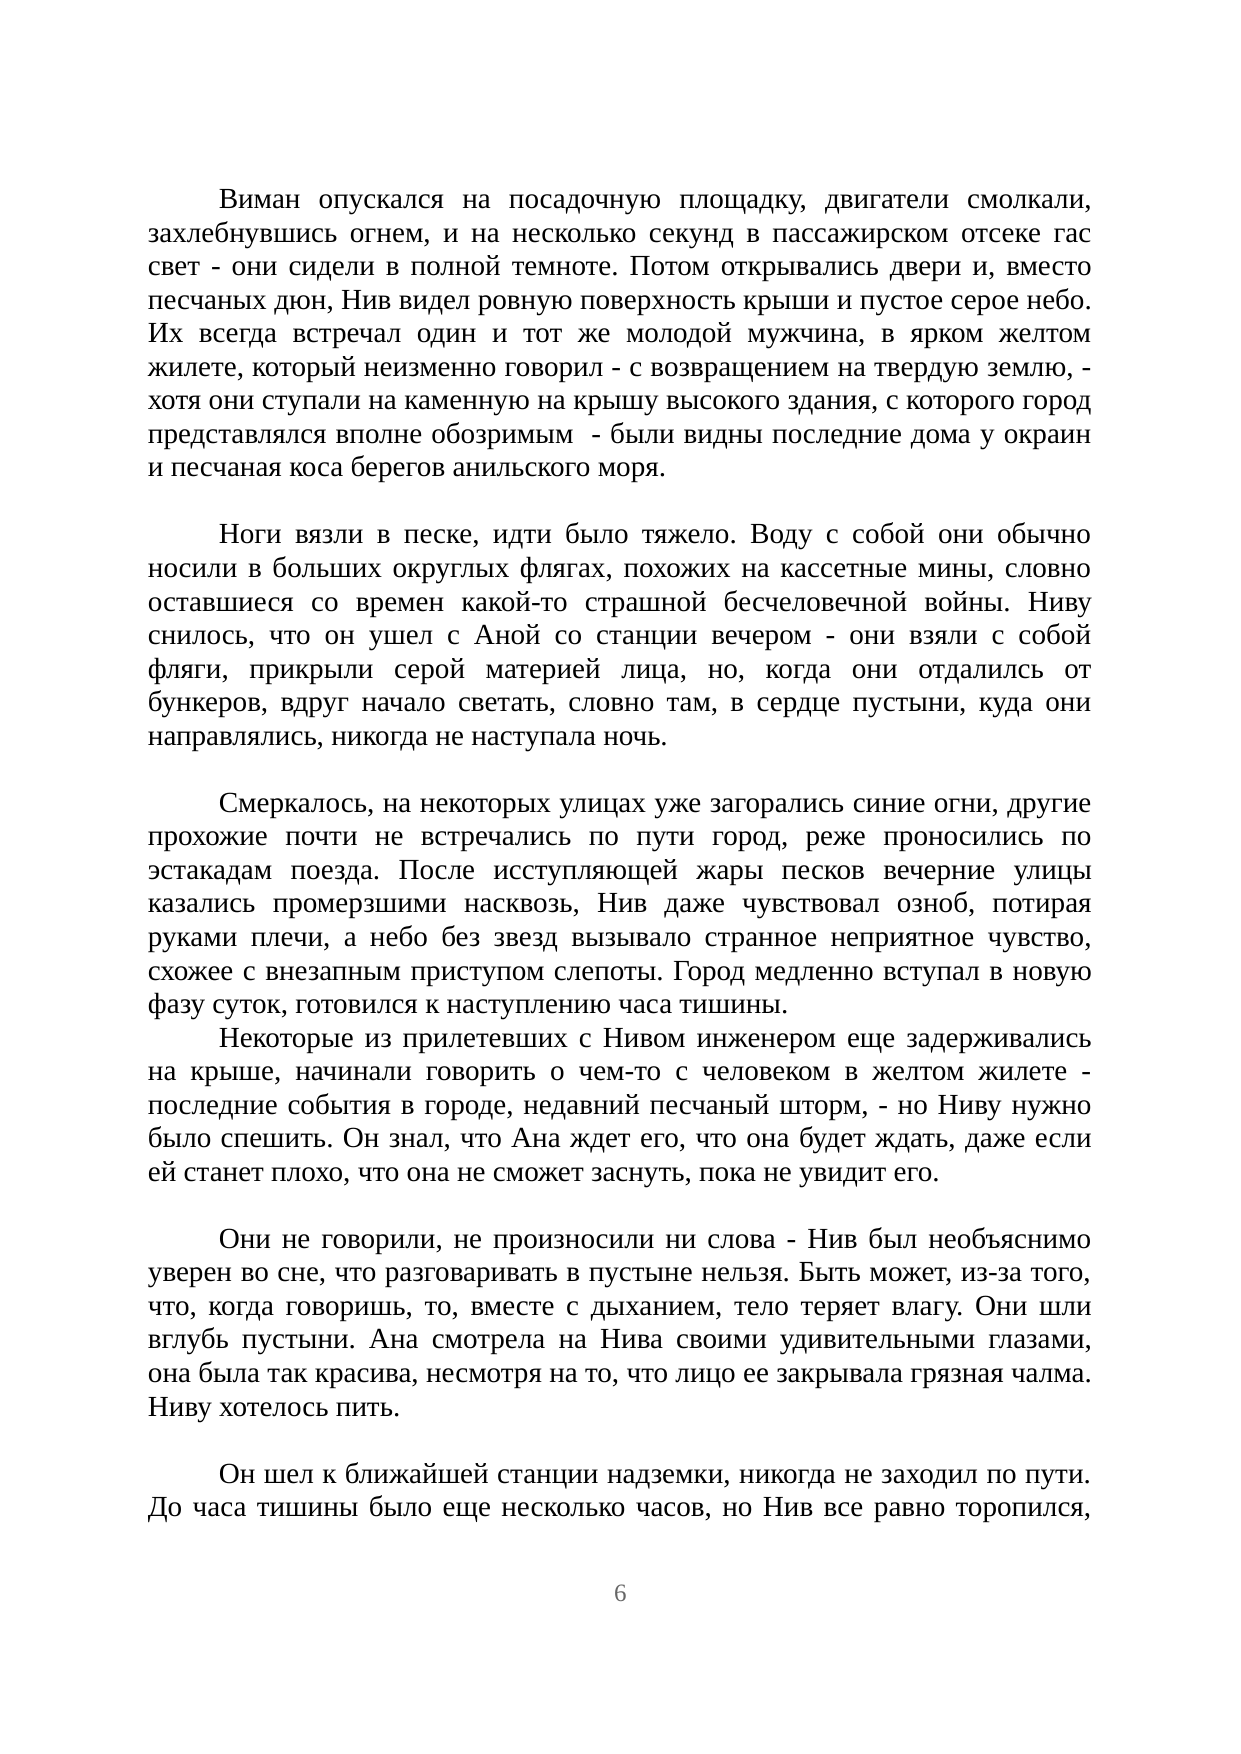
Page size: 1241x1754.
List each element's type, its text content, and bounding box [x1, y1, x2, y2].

text Виман опускался на посадочную площадку, двигатели смолкали, захлебнувшись огнем, и на несколько секунд в пассажирском отсеке гас свет - они сидели в полной темноте. Потом открывались двери и, вместо песчаных дюн, Нив видел ровную поверхность крыши и пустое серое небо. Их всегда встречал один и тот же молодой мужчина, в ярком желтом жилете, который неизменно говорил - с возвращением на твердую землю, - хотя они ступали на каменную на крышу высокого здания, с которого город представлялся вполне обозримым - были видны последние дома у окраин и песчаная коса берегов анильского моря. [148, 181, 1093, 483]
text Ноги вязли в песке, идти было тяжело. Воду с собой они обычно носили в больших округлых флягах, похожих на кассетные мины, словно оставшиеся со времен какой-то страшной бесчеловечной войны. Ниву снилось, что он ушел с Аной со станции вечером - они взяли с собой фляги, прикрыли серой материей лица, но, когда они отдалилсь от бункеров, вдруг начало светать, словно там, в сердце пустыни, куда они направлялись, никогда не наступала ночь. [148, 517, 1093, 751]
text Некоторые из прилетевших с Нивом инженером еще задерживались на крыше, начинали говорить о чем-то с человеком в желтом жилете - последние события в городе, недавний песчаный шторм, - но Ниву нужно было спешить. Он знал, что Ана ждет его, что она будет ждать, даже если ей станет плохо, что она не сможет заснуть, пока не увидит его. [148, 1020, 1093, 1187]
text Смеркалось, на некоторых улицах уже загорались синие огни, другие прохожие почти не встречались по пути город, реже проносились по эстакадам поезда. После исступляющей жары песков вечерние улицы казались промерзшими насквозь, Нив даже чувствовал озноб, потирая руками плечи, а небо без звезд вызывало странное неприятное чувство, схожее с внезапным приступом слепоты. Город медленно вступал в новую фазу суток, готовился к наступлению часа тишины. [148, 785, 1093, 1020]
text Он шел к ближайшей станции надземки, никогда не заходил по пути. До часа тишины было еще несколько часов, но Нив все равно торопился, [148, 1456, 1093, 1523]
text Они не говорили, не произносили ни слова - Нив был необъяснимо уверен во сне, что разговаривать в пустыне нельзя. Быть может, из-за того, что, когда говоришь, то, вместе с дыханием, тело теряет влагу. Они шли вглубь пустыни. Ана смотрела на Нива своими удивительными глазами, она была так красива, несмотря на то, что лицо ее закрывала грязная чалма. Ниву хотелось пить. [148, 1221, 1093, 1422]
